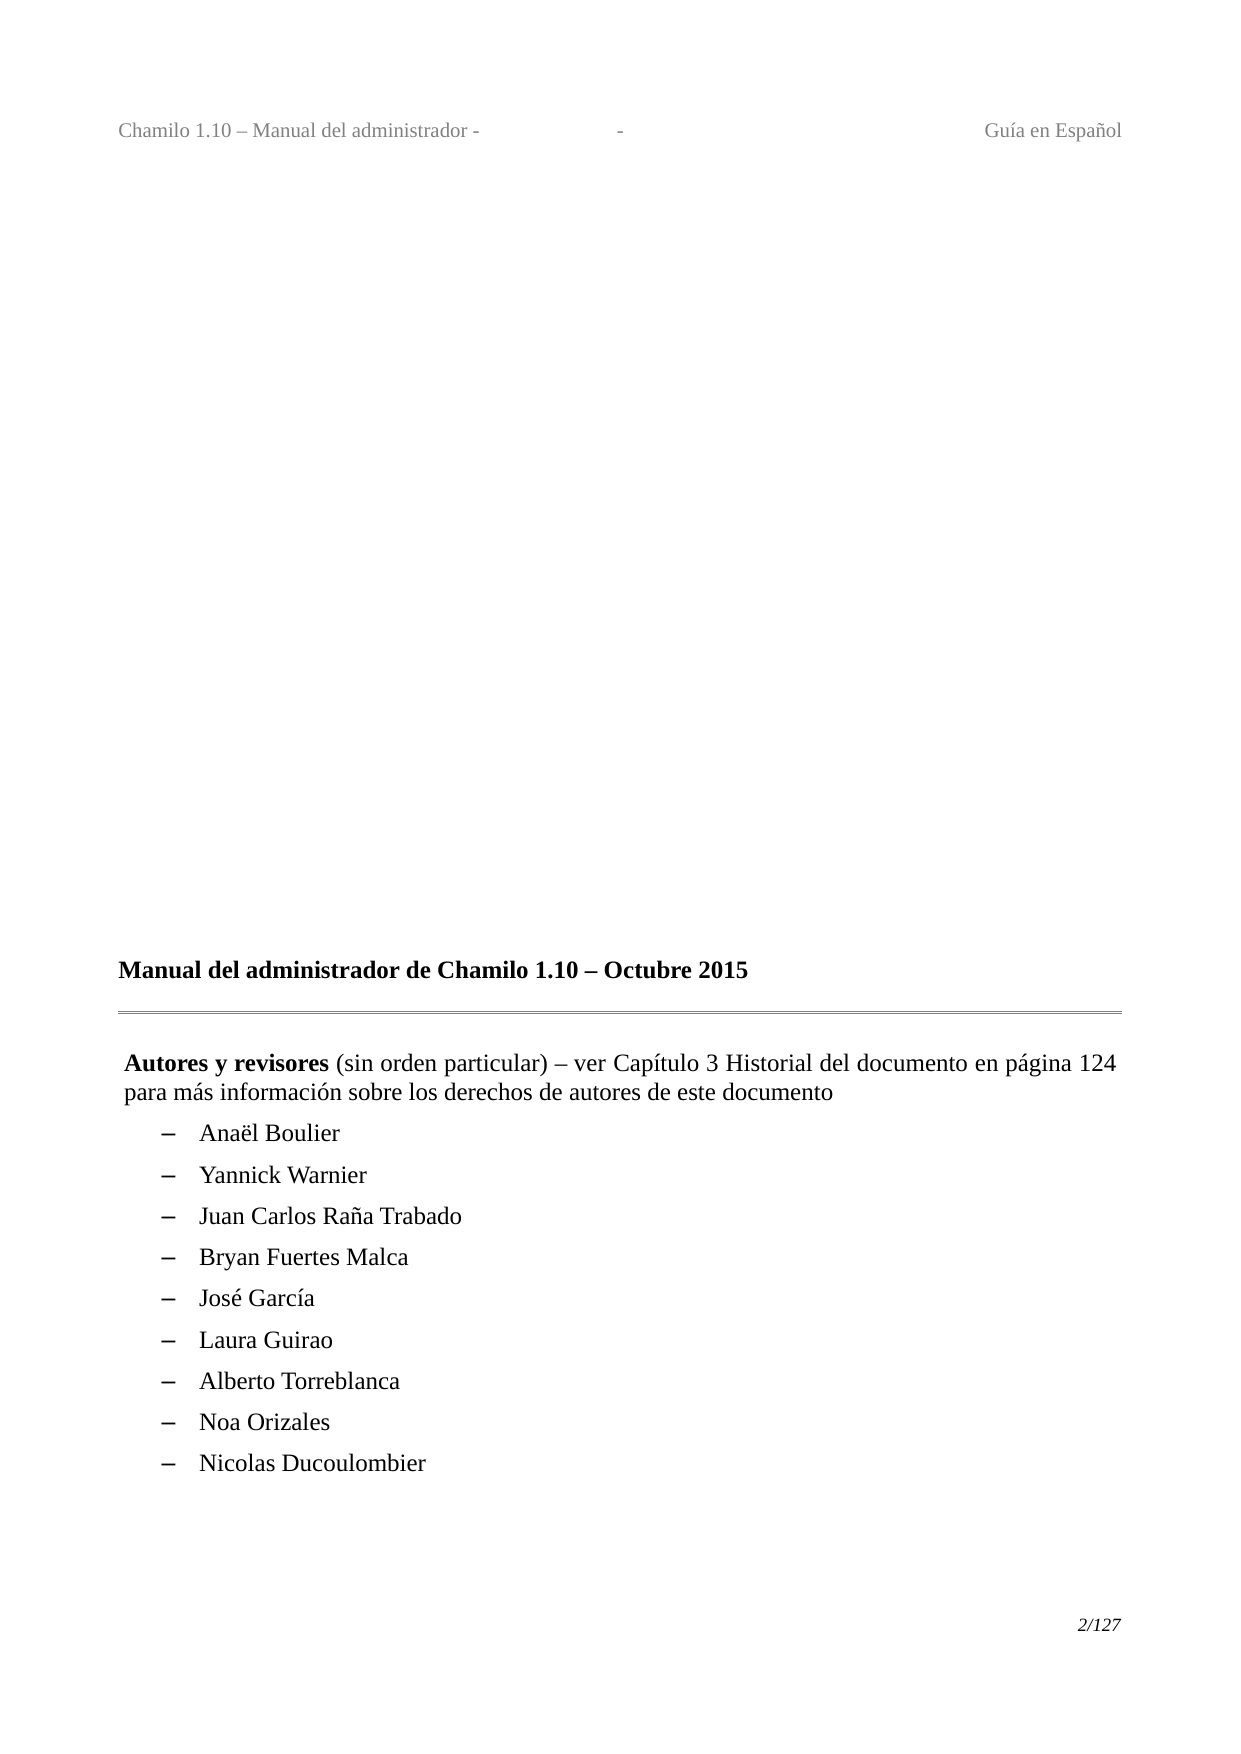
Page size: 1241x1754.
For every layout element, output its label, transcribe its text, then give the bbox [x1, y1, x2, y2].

text Manual del administrador de Chamilo 1.10 – Octubre 2015 [118, 955, 1122, 984]
table_header Autores y revisores (sin orden particular) – ver Capítulo 3 Historial del documento en página 126 para más información sobre los derechos de autores de este documento Anaël Boulier Yannick Warnier Juan Carlos Raña Trabado Bryan Fuertes Malca José García Laura Guirao Alberto Torreblanca Noa Orizales Nicolas Ducoulombier [118, 1043, 1122, 1496]
